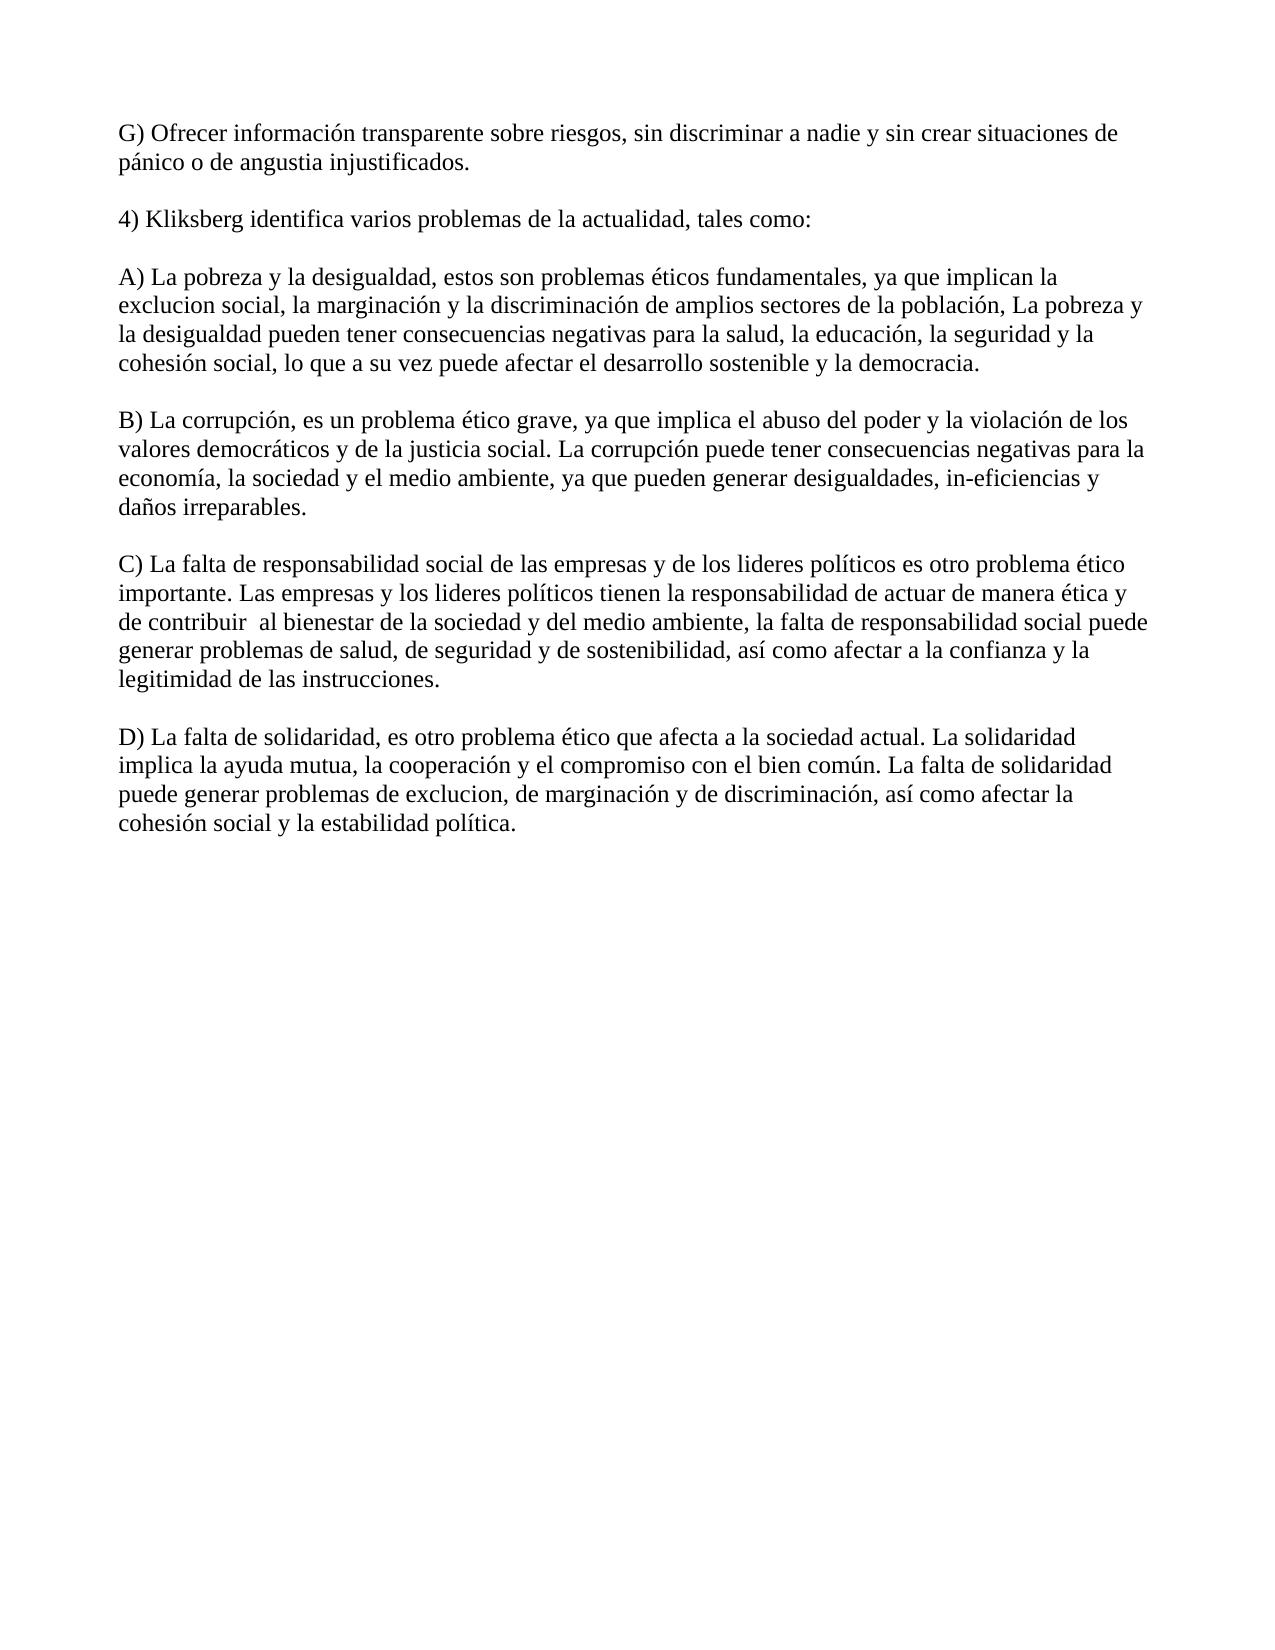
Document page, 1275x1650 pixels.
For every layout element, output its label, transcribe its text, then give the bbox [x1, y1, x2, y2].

text G) Ofrecer información transparente sobre riesgos, sin discriminar a nadie y sin crear situaciones de pánico o de angustia injustificados. [118, 118, 1157, 176]
text A) La pobreza y la desigualdad, estos son problemas éticos fundamentales, ya que implican la exclucion social, la marginación y la discriminación de amplios sectores de la población, La pobreza y la desigualdad pueden tener consecuencias negativas para la salud, la educación, la seguridad y la cohesión social, lo que a su vez puede afectar el desarrollo sostenible y la democracia. [118, 262, 1157, 377]
text 4) Kliksberg identifica varios problemas de la actualidad, tales como: [118, 204, 1157, 233]
text D) La falta de solidaridad, es otro problema ético que afecta a la sociedad actual. La solidaridad implica la ayuda mutua, la cooperación y el compromiso con el bien común. La falta de solidaridad puede generar problemas de exclucion, de marginación y de discriminación, así como afectar la cohesión social y la estabilidad política. [118, 722, 1157, 837]
text B) La corrupción, es un problema ético grave, ya que implica el abuso del poder y la violación de los valores democráticos y de la justicia social. La corrupción puede tener consecuencias negativas para la economía, la sociedad y el medio ambiente, ya que pueden generar desigualdades, in-eficiencias y daños irreparables. [118, 406, 1157, 521]
text C) La falta de responsabilidad social de las empresas y de los lideres políticos es otro problema ético importante. Las empresas y los lideres políticos tienen la responsabilidad de actuar de manera ética y de contribuir al bienestar de la sociedad y del medio ambiente, la falta de responsabilidad social puede generar problemas de salud, de seguridad y de sostenibilidad, así como afectar a la confianza y la legitimidad de las instrucciones. [118, 549, 1157, 693]
